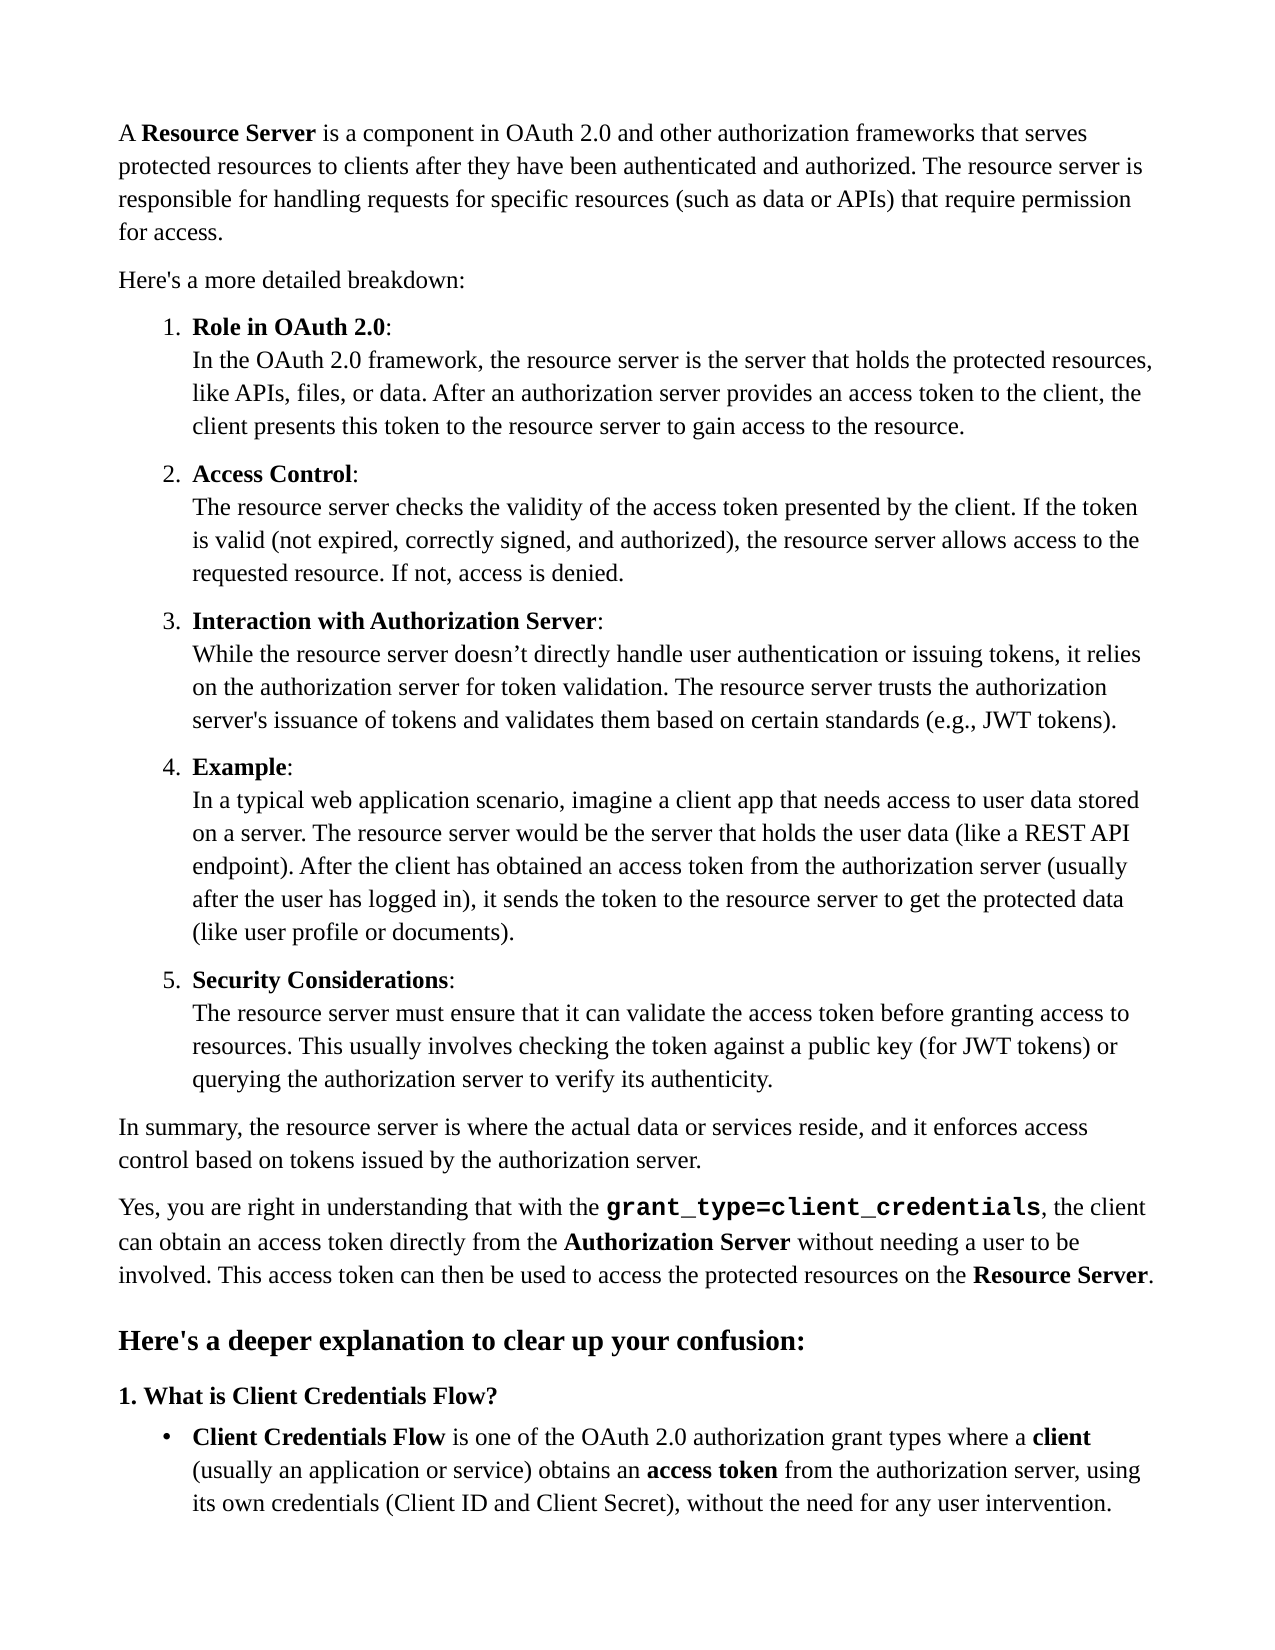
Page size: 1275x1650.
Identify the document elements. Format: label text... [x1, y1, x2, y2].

text In summary, the resource server is where the actual data or services reside, and it enforces access control based on tokens issued by the authorization server. [118, 1112, 1157, 1173]
subtitle 1. What is Client Credentials Flow? [118, 1381, 1157, 1410]
text Yes, you are right in understanding that with the grant_type=client_credentials, the client can obtain an access token directly from the Authorization Server without needing a user to be involved. This access token can then be used to access the protected resources on the Resource Server. [118, 1192, 1157, 1289]
list Example: In a typical web application scenario, imagine a client app that needs access to user data stored on a server. The resource server would be the server that holds the user data (like a REST API endpoint). After the client has obtained an access token from the authorization server (usually after the user has logged in), it sends the token to the resource server to get the protected data (like user profile or documents). [162, 752, 1157, 946]
list Security Considerations: The resource server must ensure that it can validate the access token before granting access to resources. This usually involves checking the token against a public key (for JWT tokens) or querying the authorization server to verify its authenticity. [162, 965, 1157, 1093]
list Role in OAuth 2.0: In the OAuth 2.0 framework, the resource server is the server that holds the protected resources, like APIs, files, or data. After an authorization server provides an access token to the client, the client presents this token to the resource server to gain access to the resource. [162, 312, 1157, 440]
list Client Credentials Flow is one of the OAuth 2.0 authorization grant types where a client (usually an application or service) obtains an access token from the authorization server, using its own credentials (Client ID and Client Secret), without the need for any user intervention. [162, 1422, 1157, 1517]
text A Resource Server is a component in OAuth 2.0 and other authorization frameworks that serves protected resources to clients after they have been authenticated and authorized. The resource server is responsible for handling requests for specific resources (such as data or APIs) that require permission for access. [118, 118, 1157, 246]
list Interaction with Authorization Server: While the resource server doesn’t directly handle user authentication or issuing tokens, it relies on the authorization server for token validation. The resource server trusts the authorization server's issuance of tokens and validates them based on certain standards (e.g., JWT tokens). [162, 606, 1157, 733]
list Access Control: The resource server checks the validity of the access token presented by the client. If the token is valid (not expired, correctly signed, and authorized), the resource server allows access to the requested resource. If not, access is denied. [162, 459, 1157, 587]
text Here's a more detailed breakdown: [118, 265, 1157, 293]
subtitle Here's a deeper explanation to clear up your confusion: [118, 1323, 1157, 1356]
